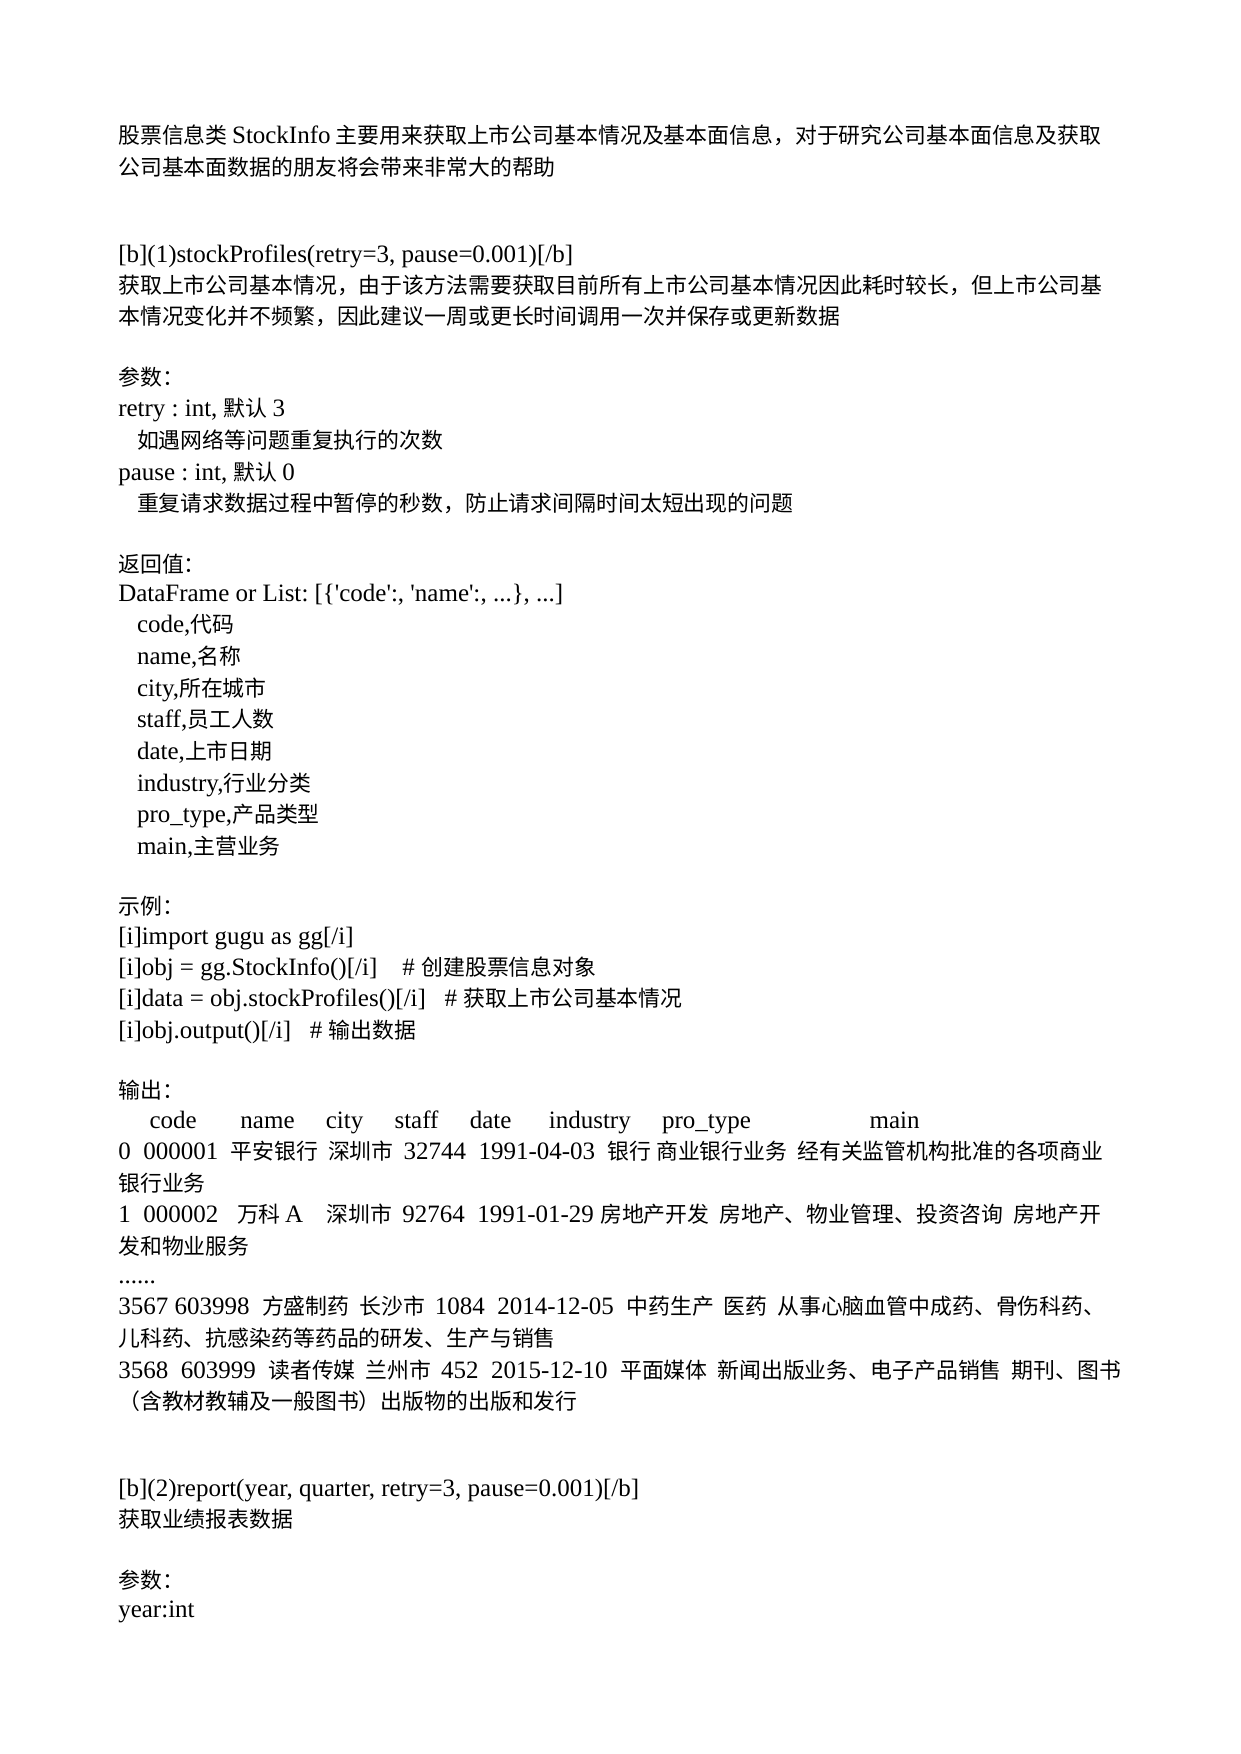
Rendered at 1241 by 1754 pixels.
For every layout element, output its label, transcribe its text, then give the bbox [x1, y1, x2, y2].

text pause : int, 默认 0 [118, 455, 1122, 486]
text 参数： [118, 360, 1122, 391]
text [b](1)stockProfiles(retry=3, pause=0.001)[/b] [118, 239, 1122, 268]
text 3567 603998 方盛制药 长沙市 1084 2014-12-05 中药生产 医药 从事心脑血管中成药、骨伤科药、儿科药、抗感染药等药品的研发、生产与销售 [118, 1289, 1122, 1353]
text 如遇网络等问题重复执行的次数 [118, 423, 1122, 455]
text ...... [118, 1261, 1122, 1289]
text year:int [118, 1594, 1122, 1623]
text pro_type,产品类型 [118, 797, 1122, 829]
text 返回值： [118, 547, 1122, 578]
text 获取上市公司基本情况，由于该方法需要获取目前所有上市公司基本情况因此耗时较长，但上市公司基本情况变化并不频繁，因此建议一周或更长时间调用一次并保存或更新数据 [118, 268, 1122, 331]
text 1 000002 万科A 深圳市 92764 1991-01-29 房地产开发 房地产、物业管理、投资咨询 房地产开发和物业服务 [118, 1197, 1122, 1261]
text main,主营业务 [118, 829, 1122, 861]
text name,名称 [118, 639, 1122, 671]
text 参数： [118, 1563, 1122, 1594]
text 重复请求数据过程中暂停的秒数，防止请求间隔时间太短出现的问题 [118, 486, 1122, 518]
text code name city staff date industry pro_type main [118, 1105, 1122, 1134]
text city,所在城市 [118, 671, 1122, 702]
text 输出： [118, 1073, 1122, 1105]
text date,上市日期 [118, 734, 1122, 766]
text [i]obj = gg.StockInfo()[/i] # 创建股票信息对象 [118, 950, 1122, 981]
text 示例： [118, 889, 1122, 921]
text [i]import gugu as gg[/i] [118, 921, 1122, 950]
text staff,员工人数 [118, 702, 1122, 734]
text 0 000001 平安银行 深圳市 32744 1991-04-03 银行 商业银行业务 经有关监管机构批准的各项商业银行业务 [118, 1134, 1122, 1197]
text [i]obj.output()[/i] # 输出数据 [118, 1013, 1122, 1045]
text 股票信息类StockInfo主要用来获取上市公司基本情况及基本面信息，对于研究公司基本面信息及获取公司基本面数据的朋友将会带来非常大的帮助 [118, 118, 1122, 181]
text [i]data = obj.stockProfiles()[/i] # 获取上市公司基本情况 [118, 981, 1122, 1013]
text DataFrame or List: [{'code':, 'name':, ...}, ...] [118, 578, 1122, 607]
text code,代码 [118, 607, 1122, 639]
text industry,行业分类 [118, 766, 1122, 797]
text [b](2)report(year, quarter, retry=3, pause=0.001)[/b] [118, 1473, 1122, 1502]
text 获取业绩报表数据 [118, 1502, 1122, 1534]
text retry : int, 默认 3 [118, 391, 1122, 423]
text 3568 603999 读者传媒 兰州市 452 2015-12-10 平面媒体 新闻出版业务、电子产品销售 期刊、图书（含教材教辅及一般图书）出版物的出版和发行 [118, 1353, 1122, 1416]
